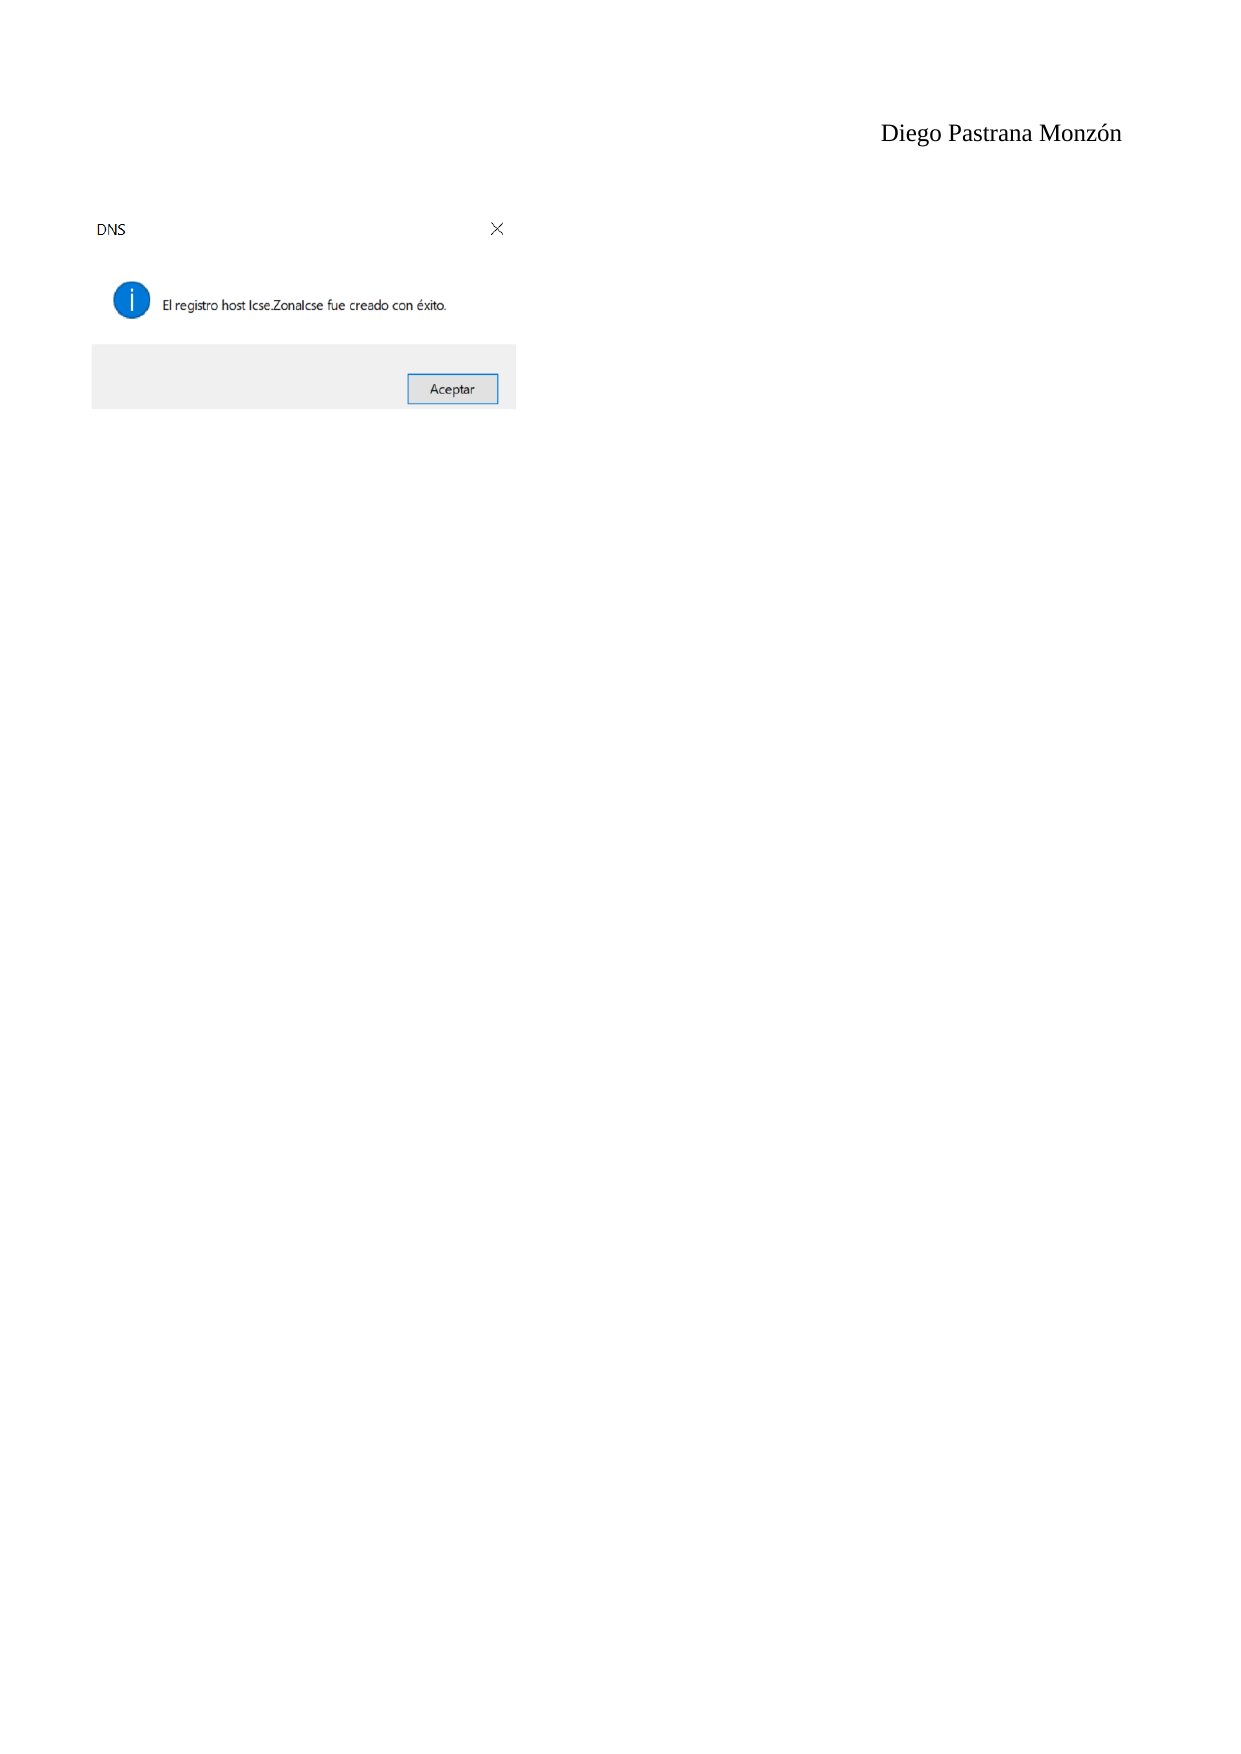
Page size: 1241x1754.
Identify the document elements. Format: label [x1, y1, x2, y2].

picture [91, 219, 516, 417]
